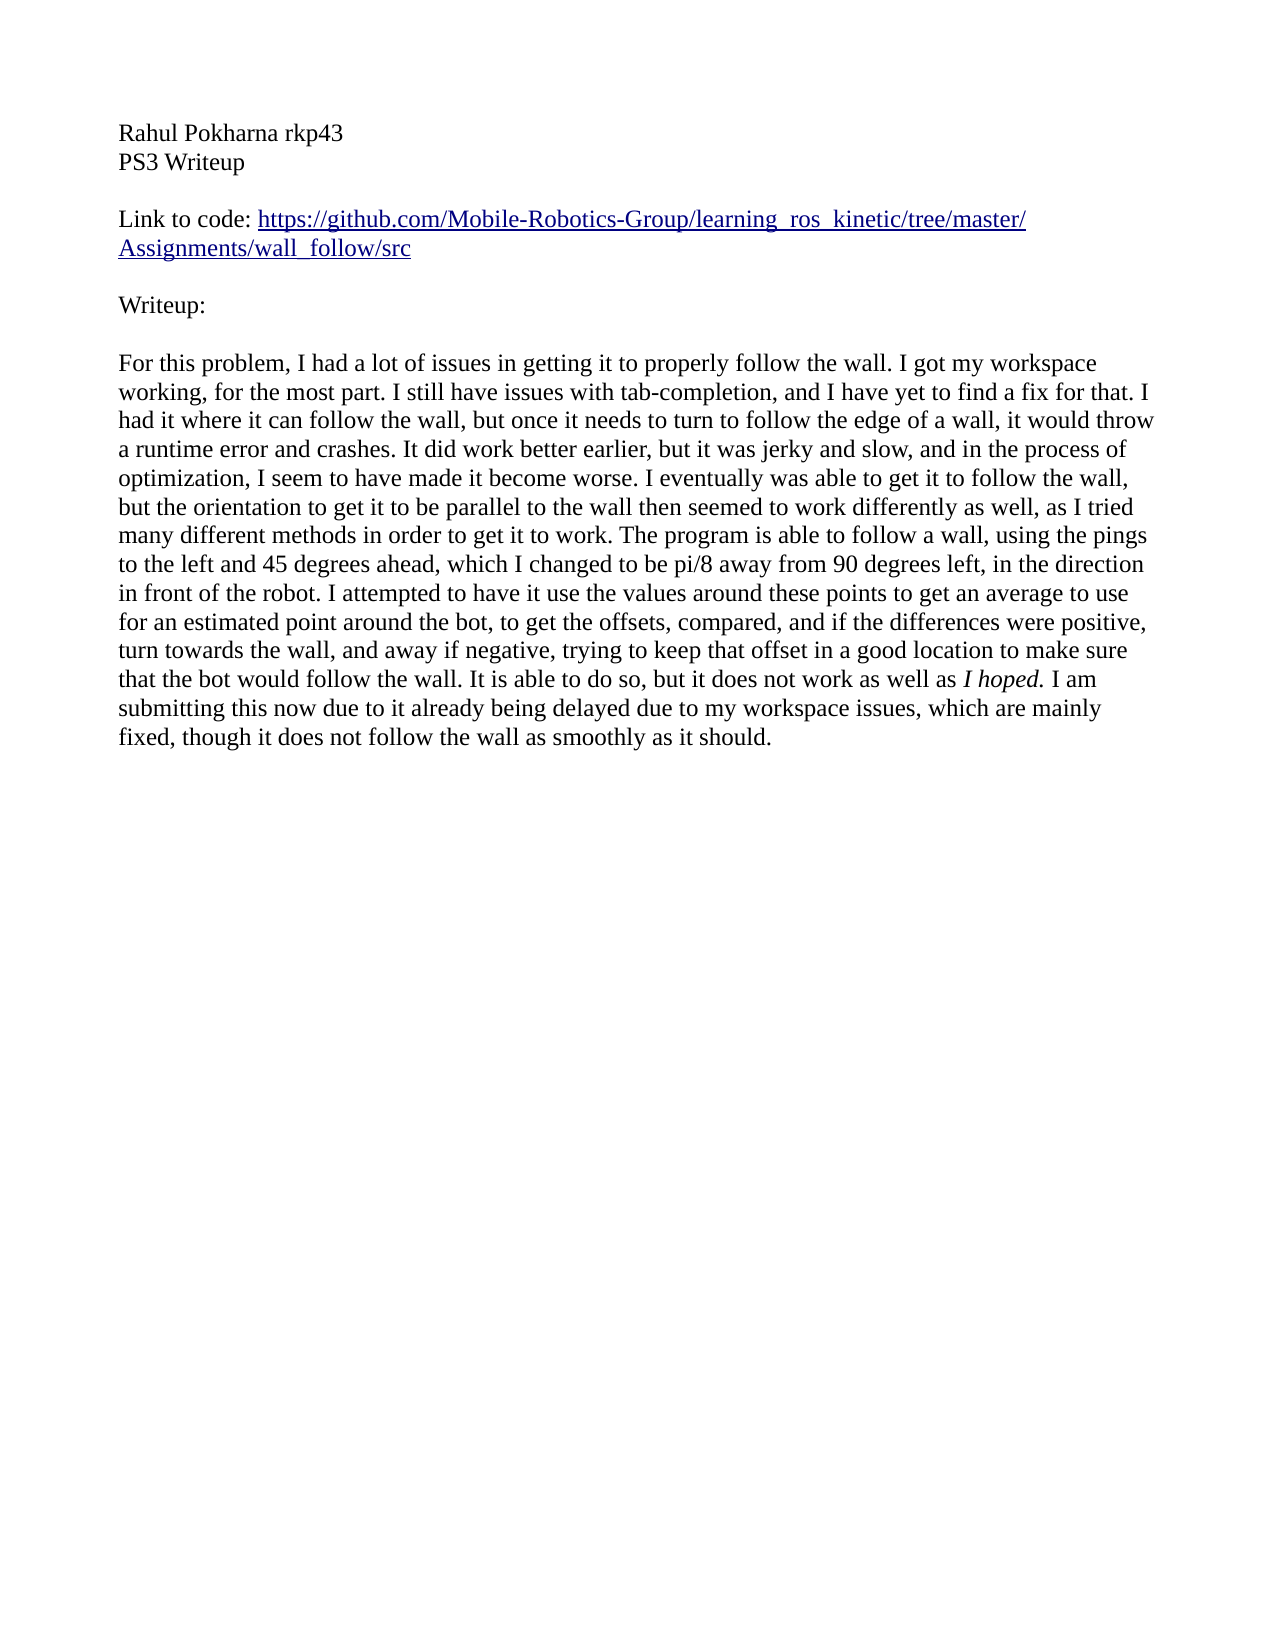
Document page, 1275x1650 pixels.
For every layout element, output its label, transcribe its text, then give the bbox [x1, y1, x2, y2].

text Rahul Pokharna rkp43 [118, 118, 1157, 147]
text For this problem, I had a lot of issues in getting it to properly follow the wall. I got my workspace working, for the most part. I still have issues with tab-completion, and I have yet to find a fix for that. I had it where it can follow the wall, but once it needs to turn to follow the edge of a wall, it would throw a runtime error and crashes. It did work better earlier, but it was jerky and slow, and in the process of optimization, I seem to have made it become worse. I eventually was able to get it to follow the wall, but the orientation to get it to be parallel to the wall then seemed to work differently as well, as I tried many different methods in order to get it to work. The program is able to follow a wall, using the pings to the left and 45 degrees ahead, which I changed to be pi/8 away from 90 degrees left, in the direction in front of the robot. I attempted to have it use the values around these points to get an average to use for an estimated point around the bot, to get the offsets, compared, and if the differences were positive, turn towards the wall, and away if negative, trying to keep that offset in a good location to make sure that the bot would follow the wall. It is able to do so, but it does not work as well as I hoped. I am submitting this now due to it already being delayed due to my workspace issues, which are mainly fixed, though it does not follow the wall as smoothly as it should. [118, 348, 1157, 751]
text PS3 Writeup [118, 147, 1157, 176]
text Link to code: https://github.com/Mobile-Robotics-Group/learning_ros_kinetic/tree/master/Assignments/wall_follow/src [118, 204, 1157, 262]
text Writeup: [118, 291, 1157, 319]
